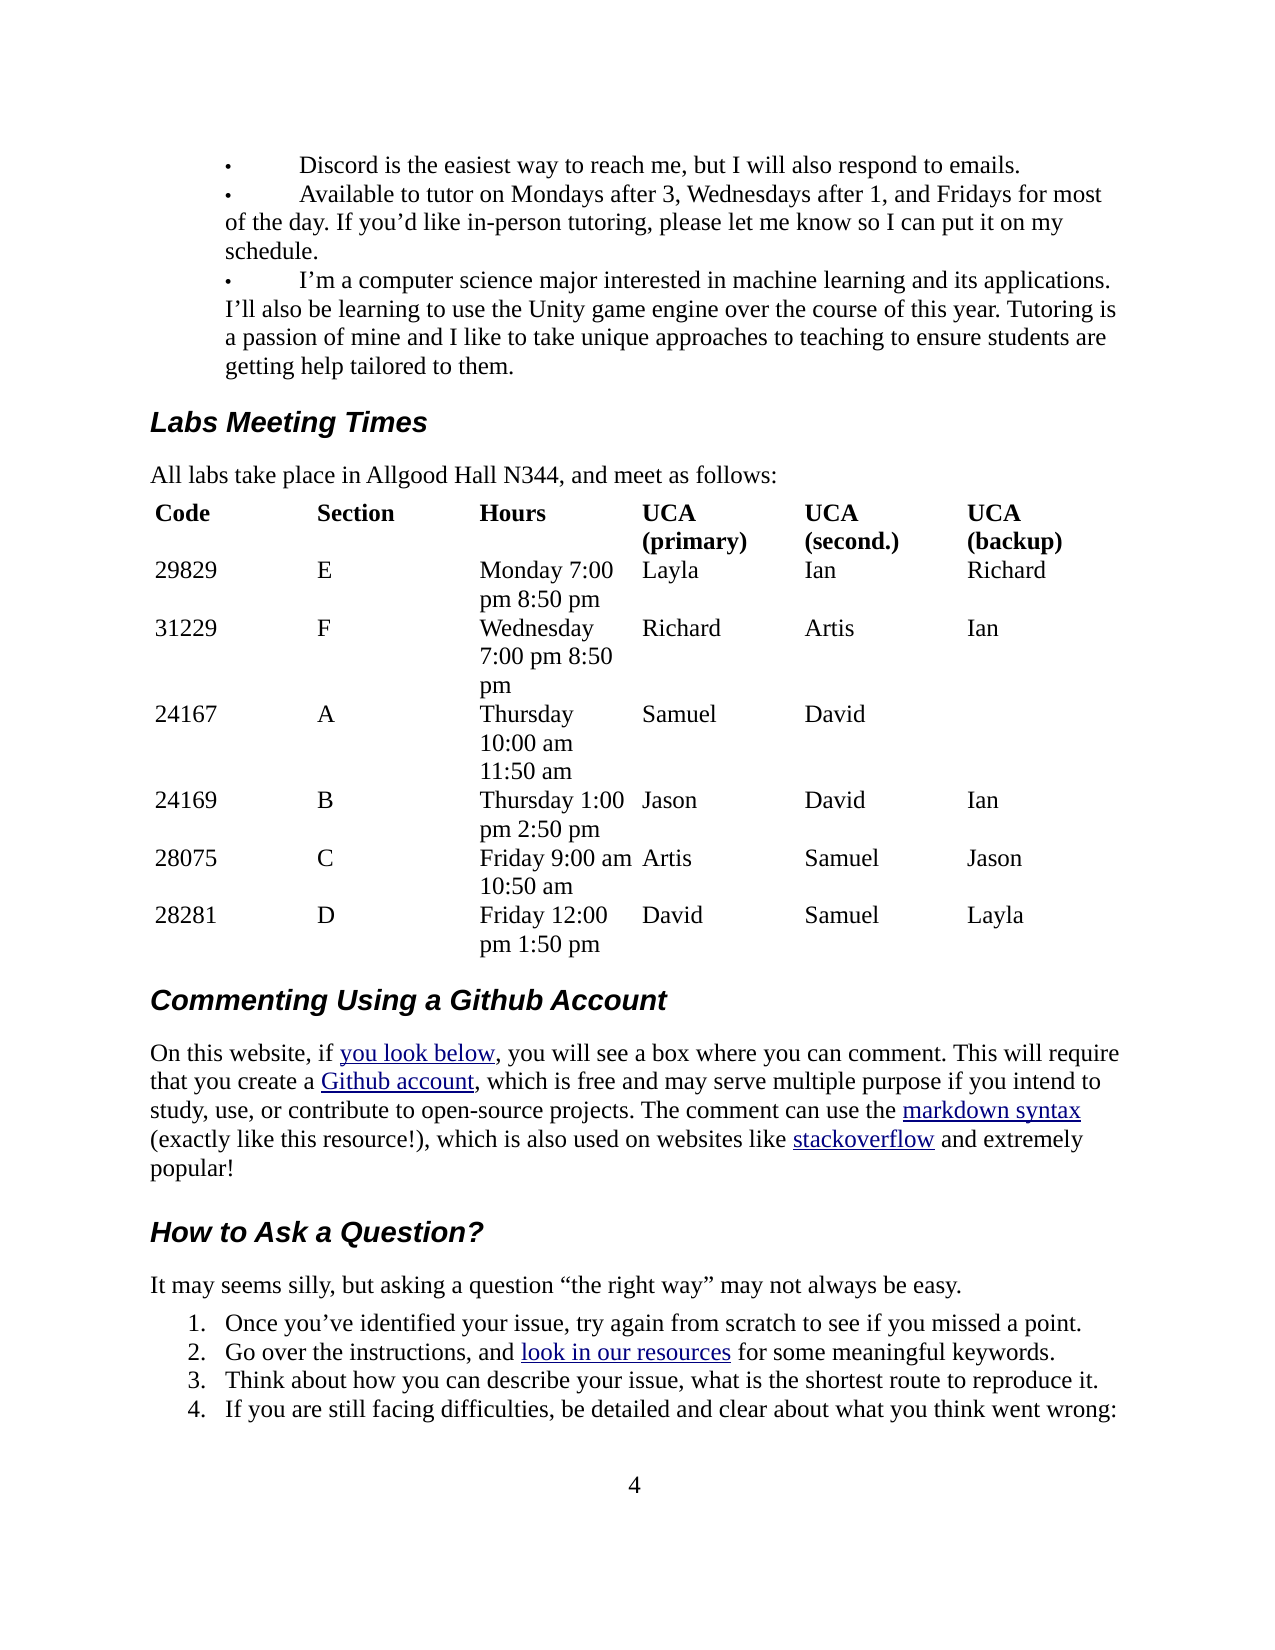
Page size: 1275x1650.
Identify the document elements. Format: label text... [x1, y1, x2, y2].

table_header UCA (primary) [638, 498, 800, 555]
table_cell D [313, 900, 475, 958]
table_cell Jason [963, 843, 1125, 900]
table_cell Friday 12:00 pm 1:50 pm [475, 900, 637, 958]
table_cell Richard [638, 613, 800, 699]
table_cell A [313, 699, 475, 785]
table_cell Layla [638, 555, 800, 613]
subtitle Labs Meeting Times [150, 405, 1125, 438]
table_header UCA (backup) [963, 498, 1125, 555]
table_cell 31229 [150, 613, 312, 699]
table_cell Thursday 1:00 pm 2:50 pm [475, 785, 637, 843]
table_cell [963, 699, 1125, 785]
table_cell F [313, 613, 475, 699]
table_cell 28281 [150, 900, 312, 958]
list If you are still facing difficulties, be detailed and clear about what you think went wrong: [187, 1394, 1125, 1423]
table_header Hours [475, 498, 637, 555]
table_cell Richard [963, 555, 1125, 613]
table_cell Ian [963, 785, 1125, 843]
table_cell Wednesday 7:00 pm 8:50 pm [475, 613, 637, 699]
table_cell Ian [800, 555, 962, 613]
text On this website, if you look below, you will see a box where you can comment. This will require that you create a Github account, which is free and may serve multiple purpose if you intend to study, use, or contribute to open-source projects. The comment can use the markdown syntax (exactly like this resource!), which is also used on websites like stackoverflow and extremely popular! [150, 1038, 1125, 1181]
table_cell E [313, 555, 475, 613]
subtitle Commenting Using a Github Account [150, 983, 1125, 1016]
subtitle How to Ask a Question? [150, 1215, 1125, 1249]
table_cell Thursday 10:00 am 11:50 am [475, 699, 637, 785]
table_cell 29829 [150, 555, 312, 613]
table_cell Jason [638, 785, 800, 843]
text All labs take place in Allgood Hall N344, and meet as follows: [150, 460, 1125, 489]
table_cell C [313, 843, 475, 900]
table_header Code [150, 498, 312, 555]
table_cell David [800, 699, 962, 785]
list Go over the instructions, and look in our resources for some meaningful keywords. [187, 1337, 1125, 1366]
table_header UCA (second.) [800, 498, 962, 555]
table_cell B [313, 785, 475, 843]
table_cell Ian [963, 613, 1125, 699]
text It may seems silly, but asking a question “the right way” may not always be easy. [150, 1270, 1125, 1299]
list Think about how you can describe your issue, what is the shortest route to reproduce it. [187, 1366, 1125, 1394]
table_cell Artis [638, 843, 800, 900]
table_cell Samuel [800, 900, 962, 958]
list Discord is the easiest way to reach me, but I will also respond to emails. [225, 150, 1125, 179]
table_header Section [313, 498, 475, 555]
list I’m a computer science major interested in machine learning and its applications. I’ll also be learning to use the Unity game engine over the course of this year. Tutoring is a passion of mine and I like to take unique approaches to teaching to ensure students are getting help tailored to them. [225, 265, 1125, 380]
table_cell David [638, 900, 800, 958]
table_cell Layla [963, 900, 1125, 958]
list Once you’ve identified your issue, try again from scratch to see if you missed a point. [187, 1308, 1125, 1337]
table_cell 24169 [150, 785, 312, 843]
table_cell Artis [800, 613, 962, 699]
table_cell Samuel [800, 843, 962, 900]
table_cell Samuel [638, 699, 800, 785]
table_cell David [800, 785, 962, 843]
list Available to tutor on Mondays after 3, Wednesdays after 1, and Fridays for most of the day. If you’d like in-person tutoring, please let me know so I can put it on my schedule. [225, 179, 1125, 265]
table_cell 28075 [150, 843, 312, 900]
table_cell Friday 9:00 am 10:50 am [475, 843, 637, 900]
table_cell Monday 7:00 pm 8:50 pm [475, 555, 637, 613]
table_cell 24167 [150, 699, 312, 785]
